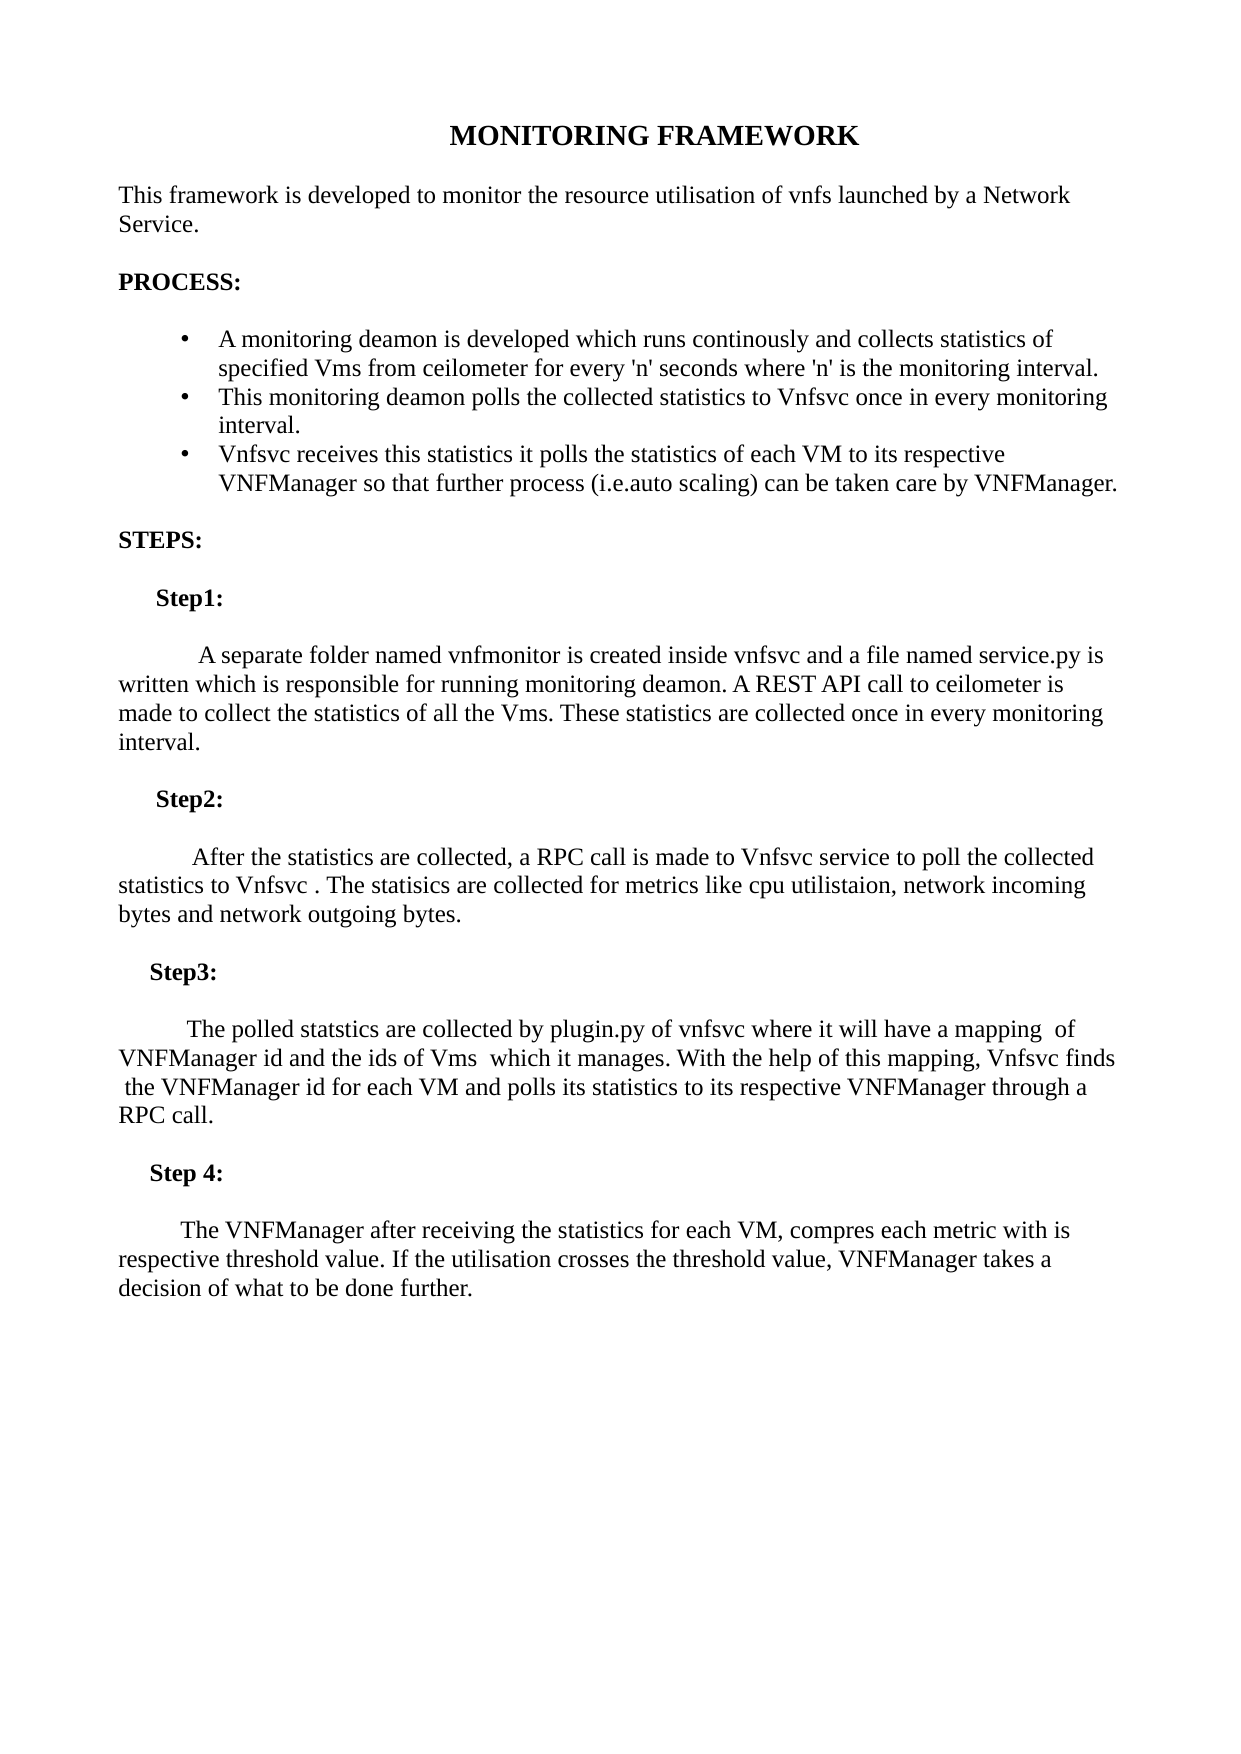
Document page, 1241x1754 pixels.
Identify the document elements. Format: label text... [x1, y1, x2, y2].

text the VNFManager id for each VM and polls its statistics to its respective VNFManager through a RPC call. [118, 1072, 1122, 1129]
list This monitoring deamon polls the collected statistics to Vnfsvc once in every monitoring interval. [181, 382, 1122, 439]
text PROCESS: [118, 267, 1122, 295]
text MONITORING FRAMEWORK [118, 118, 1122, 152]
text Step2: [118, 784, 1122, 813]
text Step3: [118, 957, 1122, 985]
list A monitoring deamon is developed which runs continously and collects statistics of specified Vms from ceilometer for every 'n' seconds where 'n' is the monitoring interval. [181, 324, 1122, 382]
text The polled statstics are collected by plugin.py of vnfsvc where it will have a mapping of VNFManager id and the ids of Vms which it manages. With the help of this mapping, Vnfsvc finds [118, 1014, 1122, 1072]
text Step 4: [118, 1158, 1122, 1187]
text Step1: [118, 583, 1122, 612]
text This framework is developed to monitor the resource utilisation of vnfs launched by a Network Service. [118, 180, 1122, 238]
text After the statistics are collected, a RPC call is made to Vnfsvc service to poll the collected statistics to Vnfsvc . The statisics are collected for metrics like cpu utilistaion, network incoming bytes and network outgoing bytes. [118, 842, 1122, 928]
text A separate folder named vnfmonitor is created inside vnfsvc and a file named service.py is written which is responsible for running monitoring deamon. A REST API call to ceilometer is made to collect the statistics of all the Vms. These statistics are collected once in every monitoring interval. [118, 640, 1122, 755]
list Vnfsvc receives this statistics it polls the statistics of each VM to its respective VNFManager so that further process (i.e.auto scaling) can be taken care by VNFManager. [181, 439, 1122, 497]
text STEPS: [118, 525, 1122, 554]
text The VNFManager after receiving the statistics for each VM, compres each metric with is respective threshold value. If the utilisation crosses the threshold value, VNFManager takes a decision of what to be done further. [118, 1215, 1122, 1302]
